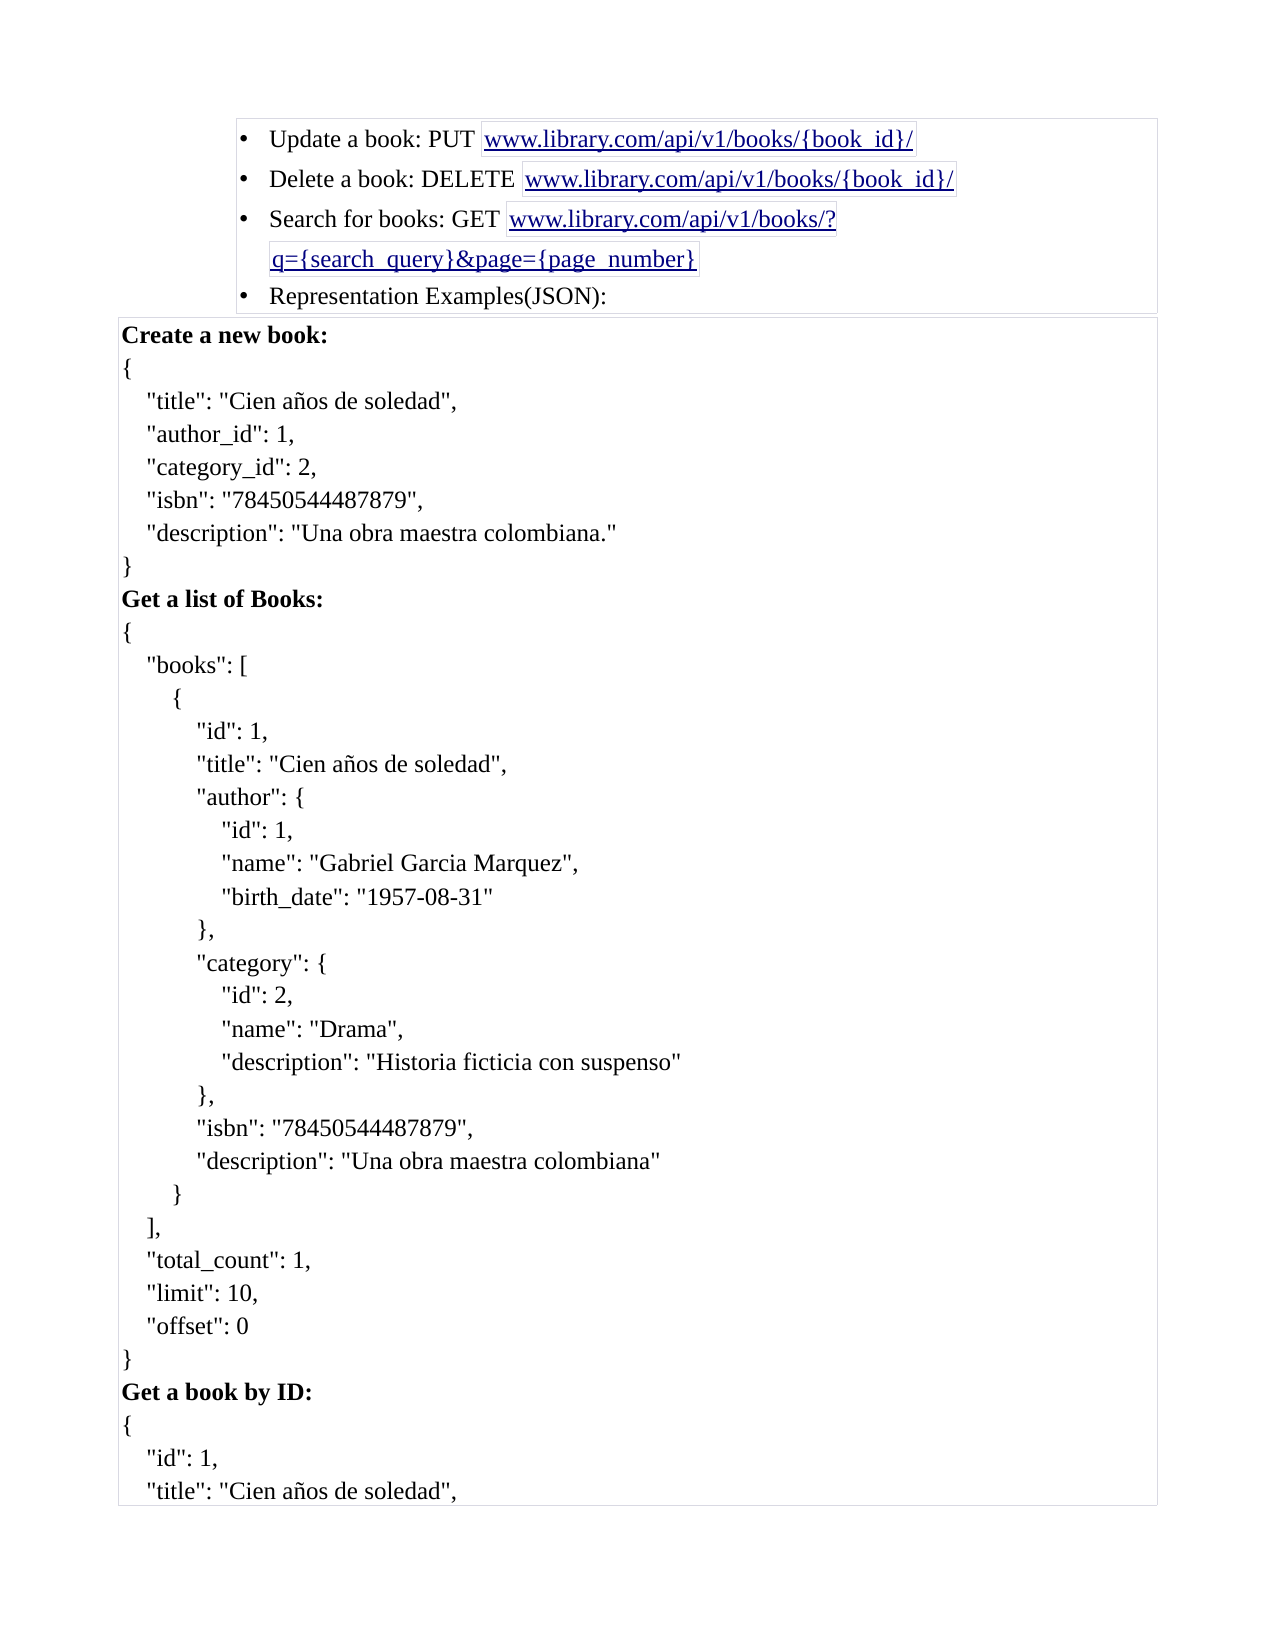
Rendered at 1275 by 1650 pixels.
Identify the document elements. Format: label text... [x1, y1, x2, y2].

list Representation Examples(JSON): [237, 278, 1157, 313]
text Get a list of Books: [119, 581, 1157, 613]
text { [119, 1407, 1157, 1439]
text "description": "Una obra maestra colombiana." [119, 515, 1157, 547]
text "total_count": 1, [119, 1242, 1157, 1273]
text } [119, 548, 1157, 580]
text "description": "Historia ficticia con suspenso" [119, 1044, 1157, 1075]
list Delete a book: DELETE www.library.com/api/v1/books/{book_id}/ [237, 158, 1157, 196]
text Create a new book: [119, 318, 1157, 349]
text "name": "Drama", [119, 1011, 1157, 1042]
text "category": { [119, 944, 1157, 976]
text "author_id": 1, [119, 416, 1157, 448]
text }, [119, 912, 1157, 943]
text Get a book by ID: [119, 1374, 1157, 1406]
text "description": "Una obra maestra colombiana" [119, 1143, 1157, 1174]
text "birth_date": "1957-08-31" [119, 878, 1157, 910]
list Search for books: GET www.library.com/api/v1/books/?q={search_query}&page={page_number} [237, 198, 1157, 276]
list Update a book: PUT www.library.com/api/v1/books/{book_id}/ [237, 119, 1157, 156]
text }, [119, 1077, 1157, 1108]
text "offset": 0 [119, 1308, 1157, 1339]
text ], [119, 1209, 1157, 1241]
text "isbn": "78450544487879", [119, 482, 1157, 514]
text "title": "Cien años de soledad", [119, 746, 1157, 778]
text "id": 1, [119, 713, 1157, 745]
text "title": "Cien años de soledad", [119, 1473, 1157, 1505]
text "isbn": "78450544487879", [119, 1110, 1157, 1141]
text "title": "Cien años de soledad", [119, 383, 1157, 415]
text "category_id": 2, [119, 449, 1157, 481]
text } [119, 1341, 1157, 1373]
text "id": 1, [119, 1440, 1157, 1472]
text } [119, 1176, 1157, 1207]
text "books": [ [119, 647, 1157, 679]
text { [119, 614, 1157, 646]
text "author": { [119, 779, 1157, 811]
text { [119, 350, 1157, 382]
text "name": "Gabriel Garcia Marquez", [119, 846, 1157, 877]
text "id": 2, [119, 978, 1157, 1009]
text { [119, 680, 1157, 712]
text "id": 1, [119, 812, 1157, 844]
text "limit": 10, [119, 1275, 1157, 1307]
